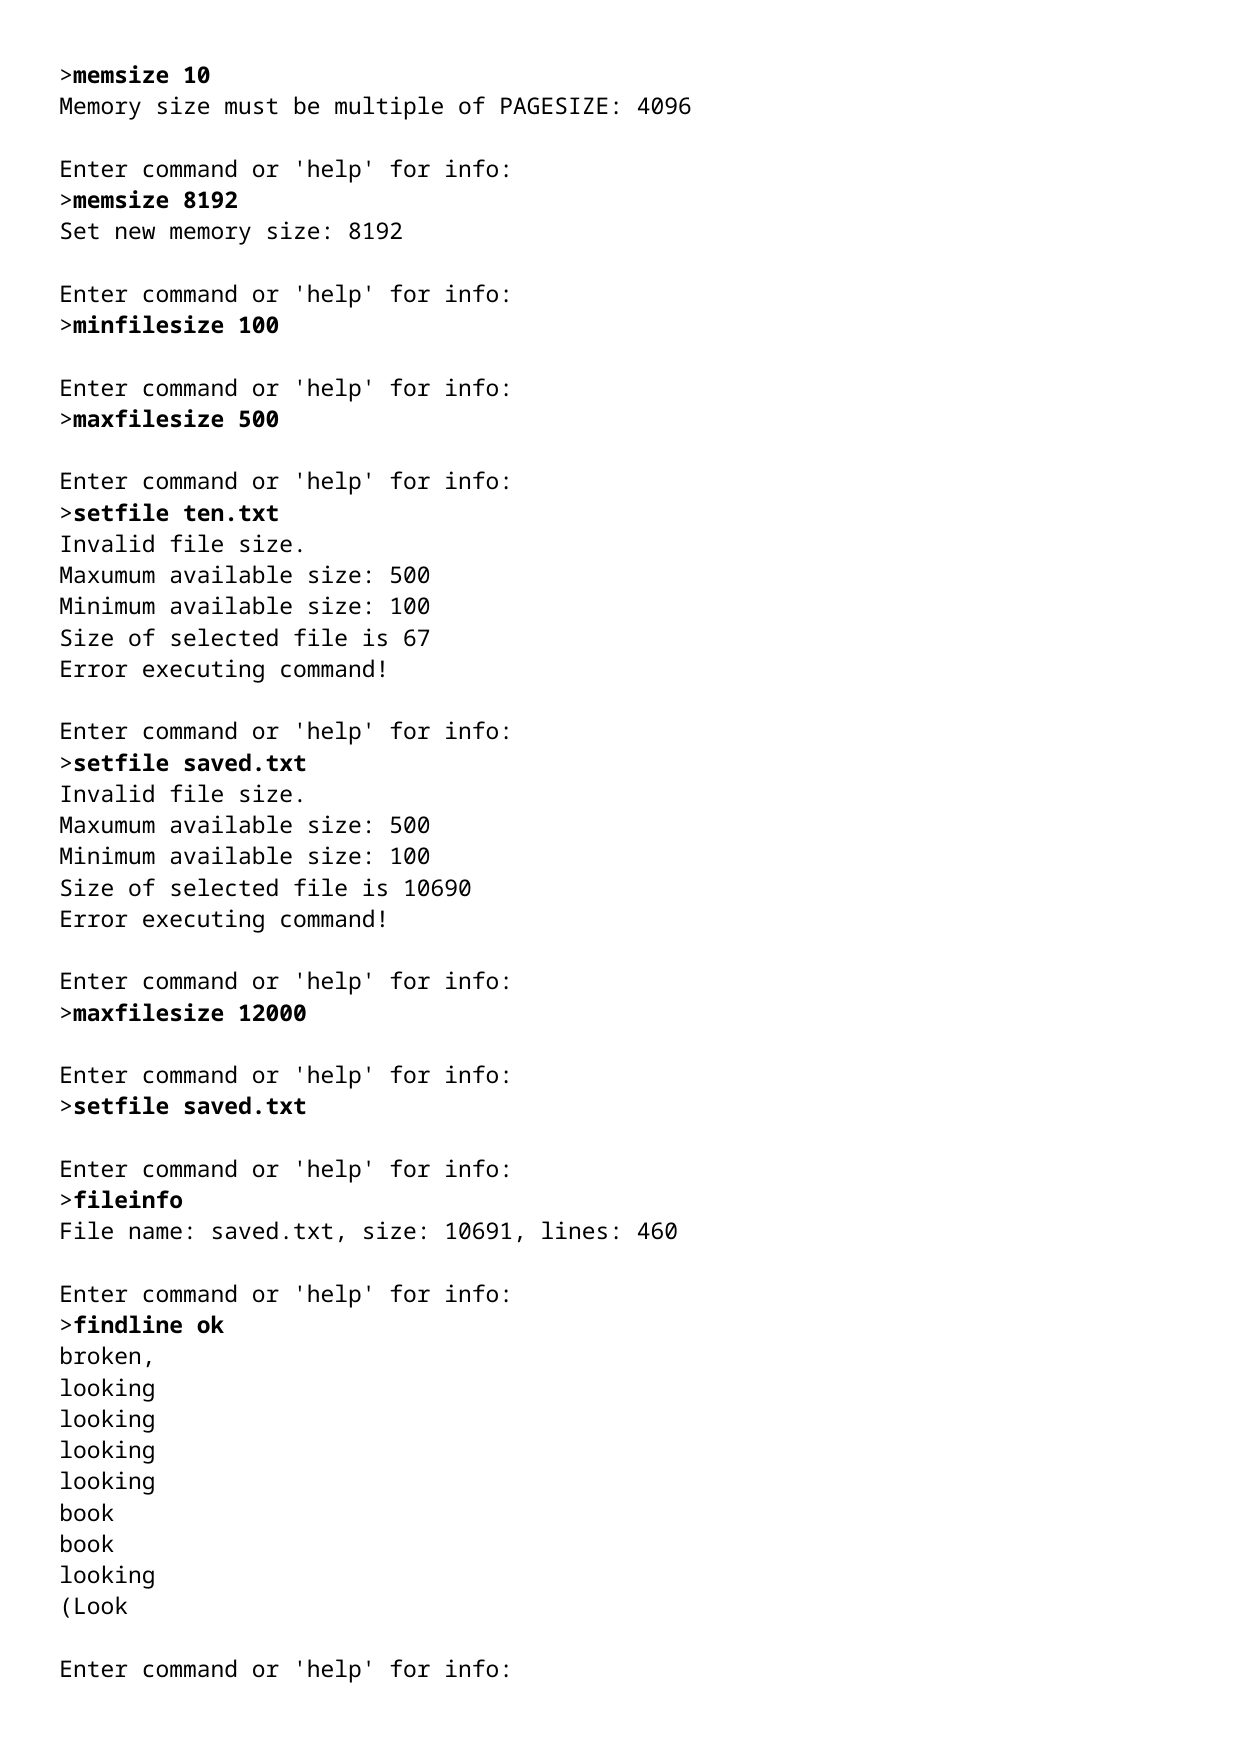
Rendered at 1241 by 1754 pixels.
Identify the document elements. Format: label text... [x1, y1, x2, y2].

text Invalid file size. [59, 778, 1181, 809]
text >minfilesize 100 [59, 309, 1181, 340]
text Enter command or 'help' for info: [59, 372, 1181, 403]
text book [59, 1497, 1181, 1528]
text Enter command or 'help' for info: [59, 1153, 1181, 1184]
text Enter command or 'help' for info: [59, 715, 1181, 747]
text Enter command or 'help' for info: [59, 1059, 1181, 1090]
text broken, [59, 1340, 1181, 1372]
text Minimum available size: 100 [59, 840, 1181, 872]
text Enter command or 'help' for info: [59, 965, 1181, 997]
text looking [59, 1372, 1181, 1403]
text Size of selected file is 10690 [59, 872, 1181, 903]
text Memory size must be multiple of PAGESIZE: 4096 [59, 90, 1181, 122]
text >setfile saved.txt [59, 747, 1181, 778]
text Error executing command! [59, 653, 1181, 684]
text Maxumum available size: 500 [59, 559, 1181, 590]
text Enter command or 'help' for info: [59, 1653, 1181, 1684]
text >memsize 10 [59, 59, 1181, 90]
text looking [59, 1559, 1181, 1590]
text Enter command or 'help' for info: [59, 278, 1181, 309]
text looking [59, 1465, 1181, 1497]
text File name: saved.txt, size: 10691, lines: 460 [59, 1215, 1181, 1247]
text >setfile saved.txt [59, 1090, 1181, 1122]
text Enter command or 'help' for info: [59, 153, 1181, 184]
text >setfile ten.txt [59, 497, 1181, 528]
text Size of selected file is 67 [59, 622, 1181, 653]
text looking [59, 1434, 1181, 1465]
text looking [59, 1403, 1181, 1434]
text >maxfilesize 500 [59, 403, 1181, 434]
text Minimum available size: 100 [59, 590, 1181, 622]
text Enter command or 'help' for info: [59, 1278, 1181, 1309]
text >fileinfo [59, 1184, 1181, 1215]
text Maxumum available size: 500 [59, 809, 1181, 840]
text Set new memory size: 8192 [59, 215, 1181, 247]
text >maxfilesize 12000 [59, 997, 1181, 1028]
text Enter command or 'help' for info: [59, 465, 1181, 497]
text Error executing command! [59, 903, 1181, 934]
text (Look [59, 1590, 1181, 1622]
text >findline ok [59, 1309, 1181, 1340]
text Invalid file size. [59, 528, 1181, 559]
text book [59, 1528, 1181, 1559]
text >memsize 8192 [59, 184, 1181, 215]
